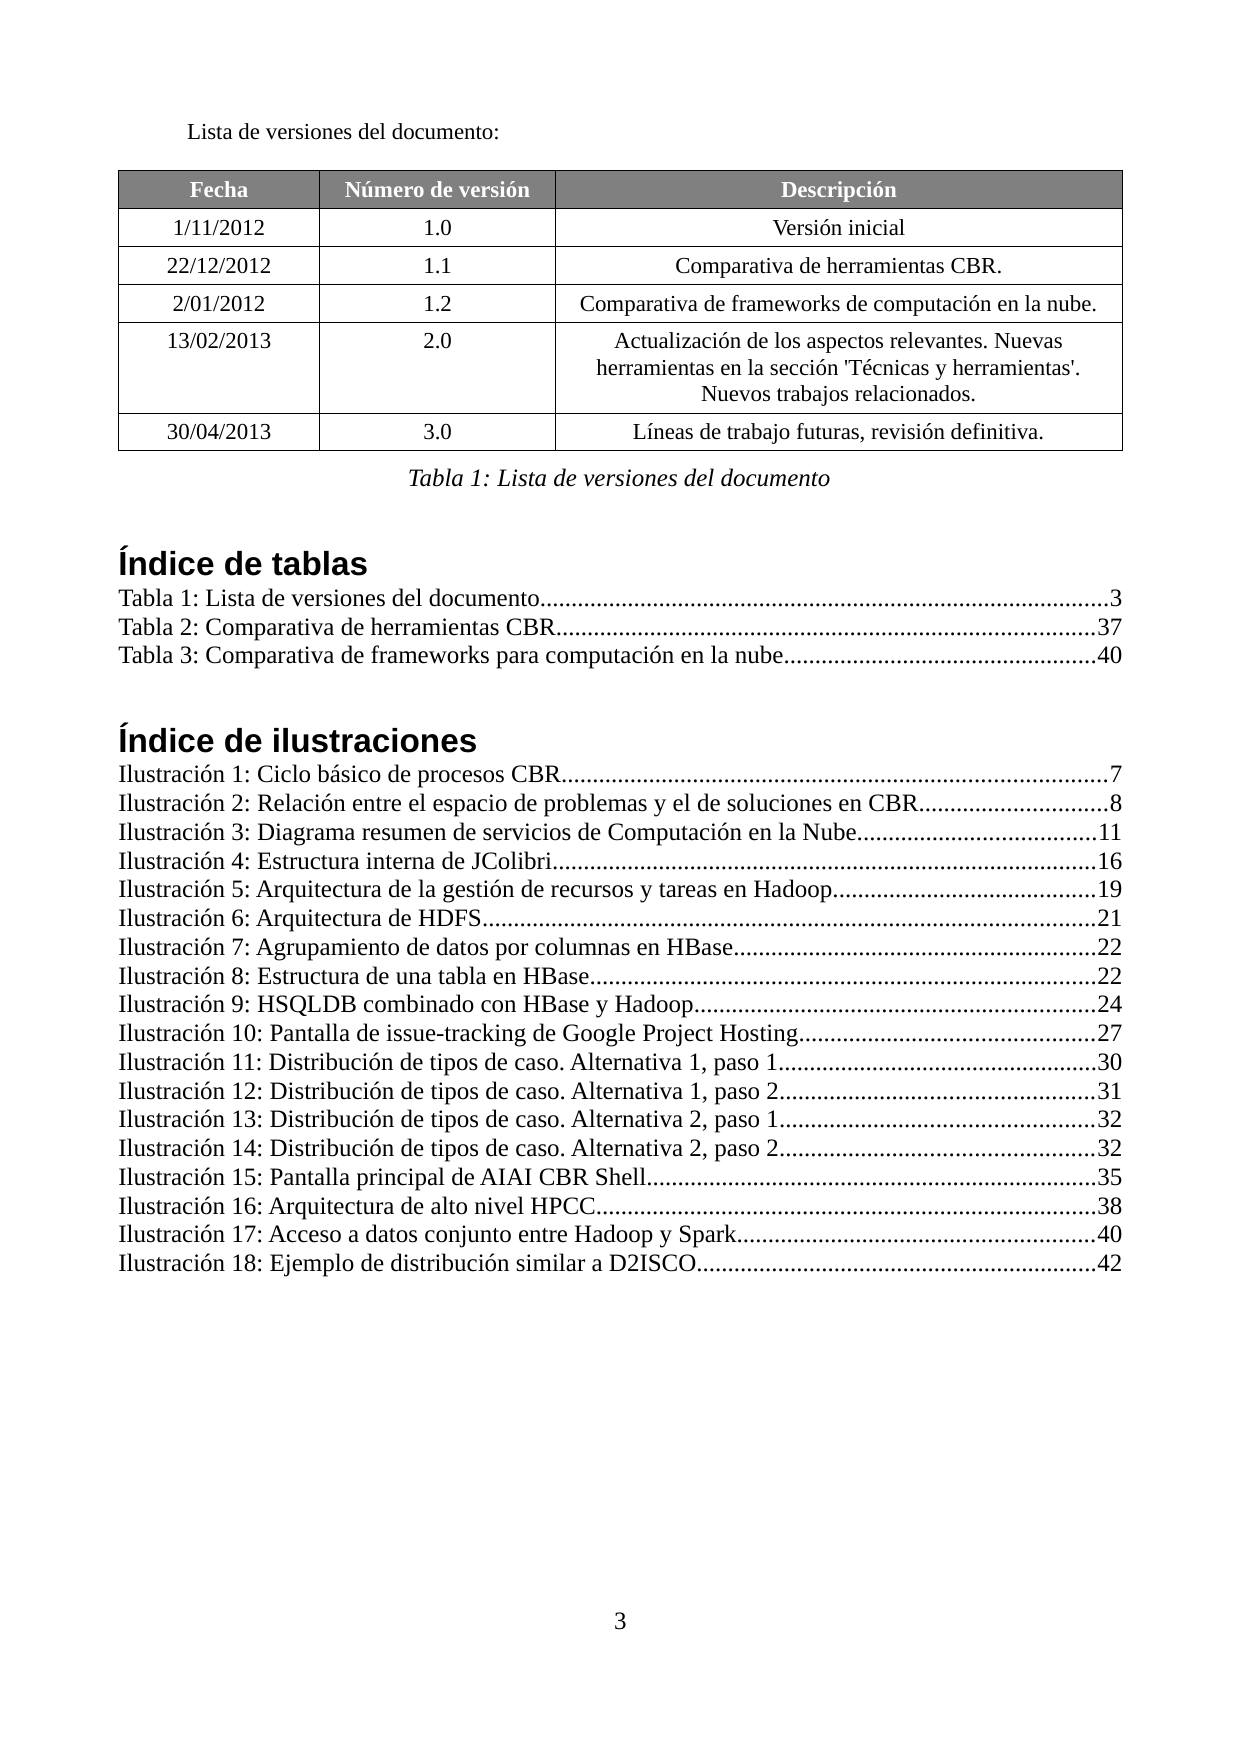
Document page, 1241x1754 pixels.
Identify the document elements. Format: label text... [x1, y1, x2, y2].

text Ilustración 5: Arquitectura de la gestión de recursos y tareas en Hadoop. 19 [118, 874, 1122, 903]
text Ilustración 16: Arquitectura de alto nivel HPCC 38 [118, 1191, 1122, 1219]
table_header Número de versión [320, 171, 555, 208]
text Ilustración 13: Distribución de tipos de caso. Alternativa 2, paso 1 32 [118, 1104, 1122, 1133]
text Ilustración 17: Acceso a datos conjunto entre Hadoop y Spark 40 [118, 1219, 1122, 1248]
table_header Fecha [119, 171, 319, 208]
text Ilustración 15: Pantalla principal de AIAI CBR Shell 35 [118, 1162, 1122, 1191]
table_cell 2.0 [320, 323, 555, 412]
text Lista de versiones del documento: [118, 118, 1122, 144]
text Ilustración 14: Distribución de tipos de caso. Alternativa 2, paso 2 32 [118, 1133, 1122, 1162]
table_cell Comparativa de frameworks de computación en la nube. [556, 285, 1122, 322]
table_cell Versión inicial [556, 209, 1122, 246]
text Ilustración 10: Pantalla de issue-tracking de Google Project Hosting 27 [118, 1018, 1122, 1047]
table_cell 1.0 [320, 209, 555, 246]
text Ilustración 18: Ejemplo de distribución similar a D2ISCO 42 [118, 1248, 1122, 1277]
text Ilustración 12: Distribución de tipos de caso. Alternativa 1, paso 2 31 [118, 1076, 1122, 1104]
text Tabla 2: Comparativa de herramientas CBR 37 [118, 612, 1122, 640]
table_cell 30/04/2013 [119, 414, 319, 450]
text Ilustración 4: Estructura interna de JColibri. 16 [118, 846, 1122, 874]
table_header Descripción [556, 171, 1122, 208]
table_cell 1.2 [320, 285, 555, 322]
table_cell Actualización de los aspectos relevantes. Nuevas herramientas en la sección 'Técnicas y herramientas'. Nuevos trabajos relacionados. [556, 323, 1122, 412]
subtitle Índice de tablas [118, 544, 1122, 583]
table_cell Líneas de trabajo futuras, revisión definitiva. [556, 414, 1122, 450]
table_cell 13/02/2013 [119, 323, 319, 412]
text Ilustración 7: Agrupamiento de datos por columnas en HBase 22 [118, 932, 1122, 961]
text Tabla 1: Lista de versiones del documento [118, 463, 1122, 492]
table_cell 3.0 [320, 414, 555, 450]
text Ilustración 9: HSQLDB combinado con HBase y Hadoop 24 [118, 989, 1122, 1018]
text Tabla 1: Lista de versiones del documento 3 [118, 583, 1122, 612]
text Ilustración 8: Estructura de una tabla en HBase 22 [118, 961, 1122, 989]
text Ilustración 2: Relación entre el espacio de problemas y el de soluciones en CBR 8 [118, 788, 1122, 817]
table_cell Comparativa de herramientas CBR. [556, 247, 1122, 284]
text Ilustración 1: Ciclo básico de procesos CBR 7 [118, 759, 1122, 788]
table_cell 22/12/2012 [119, 247, 319, 284]
text Ilustración 3: Diagrama resumen de servicios de Computación en la Nube. 11 [118, 817, 1122, 846]
text Ilustración 6: Arquitectura de HDFS 21 [118, 903, 1122, 932]
table_cell 2/01/2012 [119, 285, 319, 322]
table_cell 1/11/2012 [119, 209, 319, 246]
table_cell 1.1 [320, 247, 555, 284]
text Ilustración 11: Distribución de tipos de caso. Alternativa 1, paso 1 30 [118, 1047, 1122, 1076]
subtitle Índice de ilustraciones [118, 721, 1122, 759]
text Tabla 3: Comparativa de frameworks para computación en la nube 40 [118, 640, 1122, 669]
